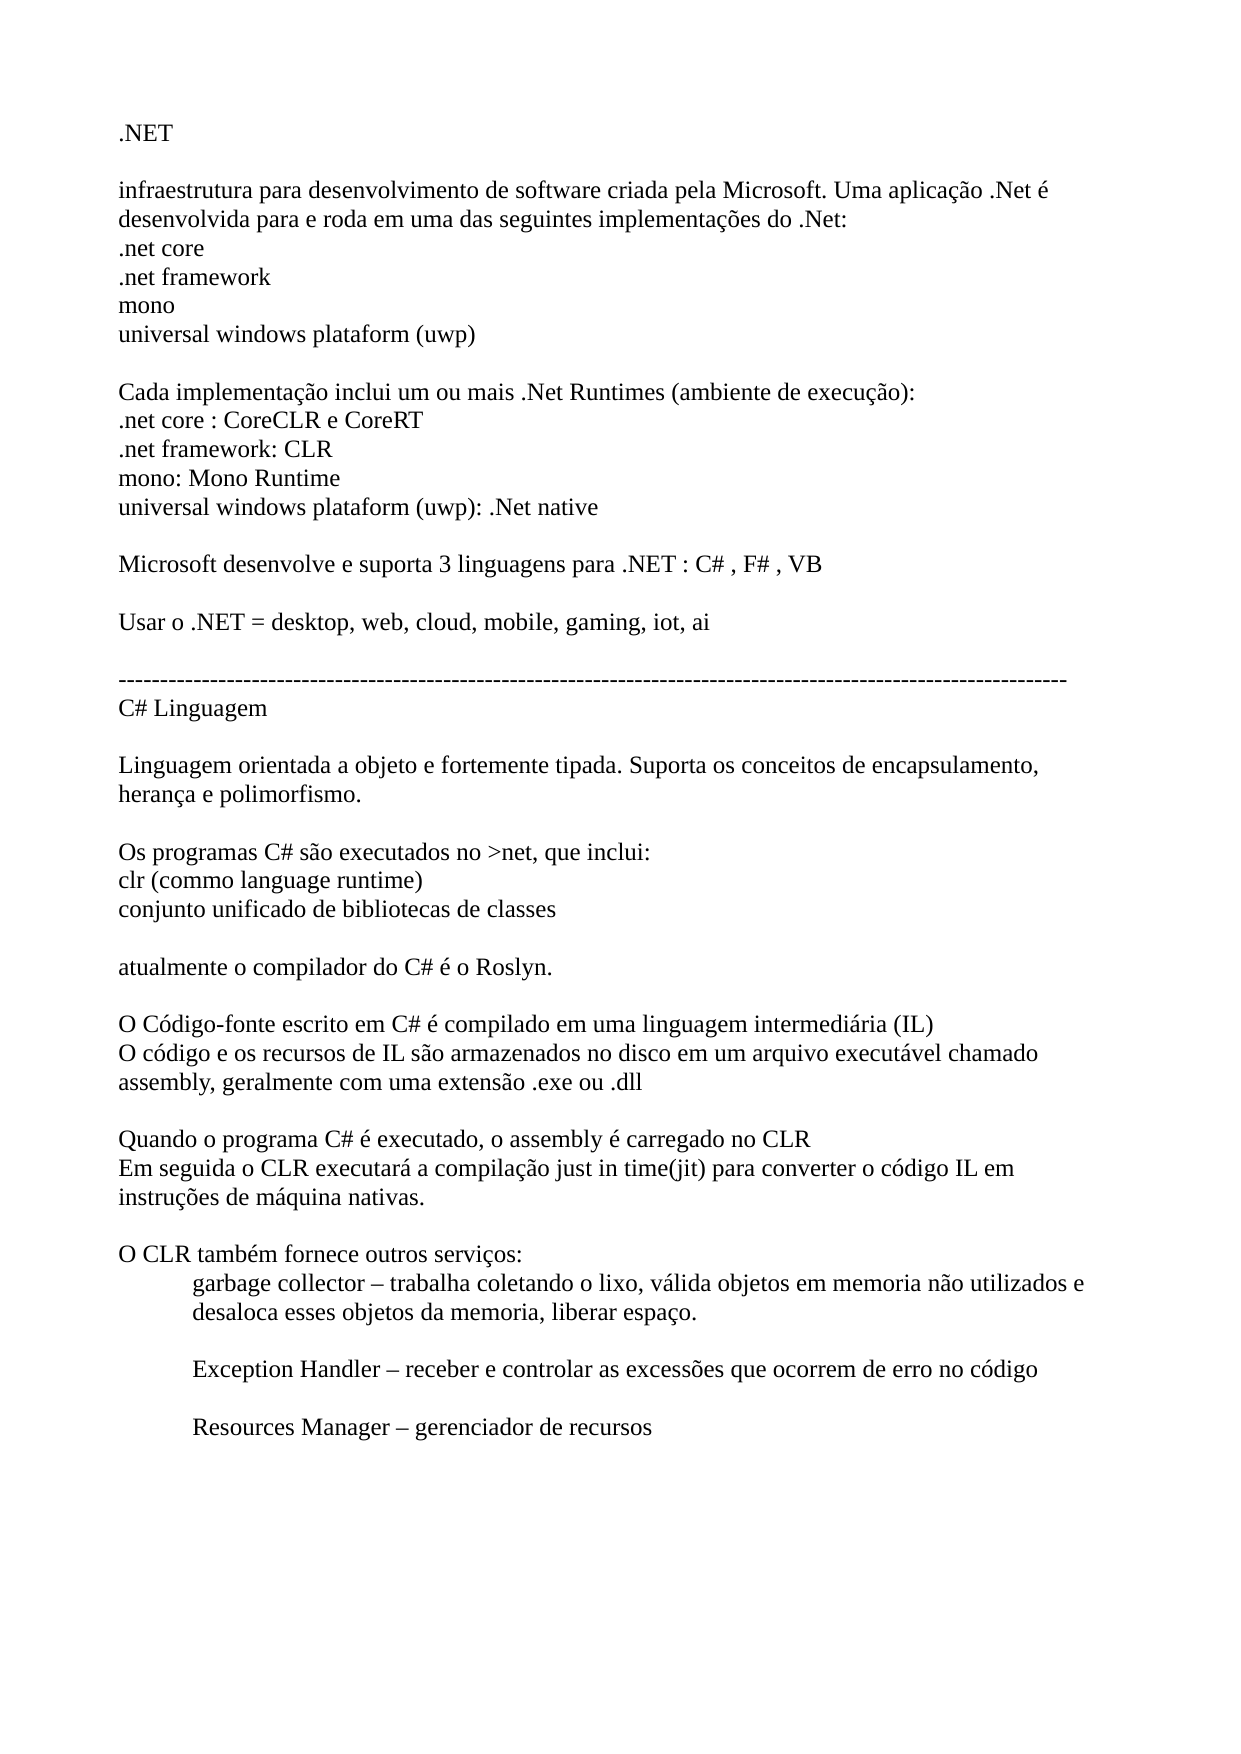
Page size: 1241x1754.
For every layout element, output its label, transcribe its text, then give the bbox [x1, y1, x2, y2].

text Em seguida o CLR executará a compilação just in time(jit) para converter o código IL em instruções de máquina nativas. [118, 1153, 1122, 1211]
text conjunto unificado de bibliotecas de classes [118, 894, 1122, 923]
text mono [118, 291, 1122, 319]
text Linguagem orientada a objeto e fortemente tipada. Suporta os conceitos de encapsulamento, herança e polimorfismo. [118, 751, 1122, 808]
text clr (commo language runtime) [118, 866, 1122, 894]
text universal windows plataform (uwp): .Net native [118, 492, 1122, 521]
text garbage collector – trabalha coletando o lixo, válida objetos em memoria não utilizados e desaloca esses objetos da memoria, liberar espaço. [118, 1268, 1122, 1326]
text .net core : CoreCLR e CoreRT [118, 406, 1122, 434]
text universal windows plataform (uwp) [118, 319, 1122, 348]
text O Código-fonte escrito em C# é compilado em uma linguagem intermediária (IL) [118, 1009, 1122, 1038]
text Os programas C# são executados no >net, que inclui: [118, 837, 1122, 866]
text .net framework: CLR [118, 434, 1122, 463]
text .net core [118, 233, 1122, 262]
text infraestrutura para desenvolvimento de software criada pela Microsoft. Uma aplicação .Net é desenvolvida para e roda em uma das seguintes implementações do .Net: [118, 176, 1122, 233]
text Exception Handler – receber e controlar as excessões que ocorrem de erro no código [118, 1354, 1122, 1383]
text ------------------------------------------------------------------------------------------------------------------ [118, 664, 1122, 693]
text .NET [118, 118, 1122, 147]
text atualmente o compilador do C# é o Roslyn. [118, 952, 1122, 981]
text O CLR também fornece outros serviços: [118, 1239, 1122, 1268]
text .net framework [118, 262, 1122, 291]
text mono: Mono Runtime [118, 463, 1122, 492]
text O código e os recursos de IL são armazenados no disco em um arquivo executável chamado assembly, geralmente com uma extensão .exe ou .dll [118, 1038, 1122, 1096]
text Cada implementação inclui um ou mais .Net Runtimes (ambiente de execução): [118, 377, 1122, 406]
text Quando o programa C# é executado, o assembly é carregado no CLR [118, 1124, 1122, 1153]
text C# Linguagem [118, 693, 1122, 722]
text Usar o .NET = desktop, web, cloud, mobile, gaming, iot, ai [118, 607, 1122, 636]
text Resources Manager – gerenciador de recursos [118, 1412, 1122, 1441]
text Microsoft desenvolve e suporta 3 linguagens para .NET : C# , F# , VB [118, 549, 1122, 578]
